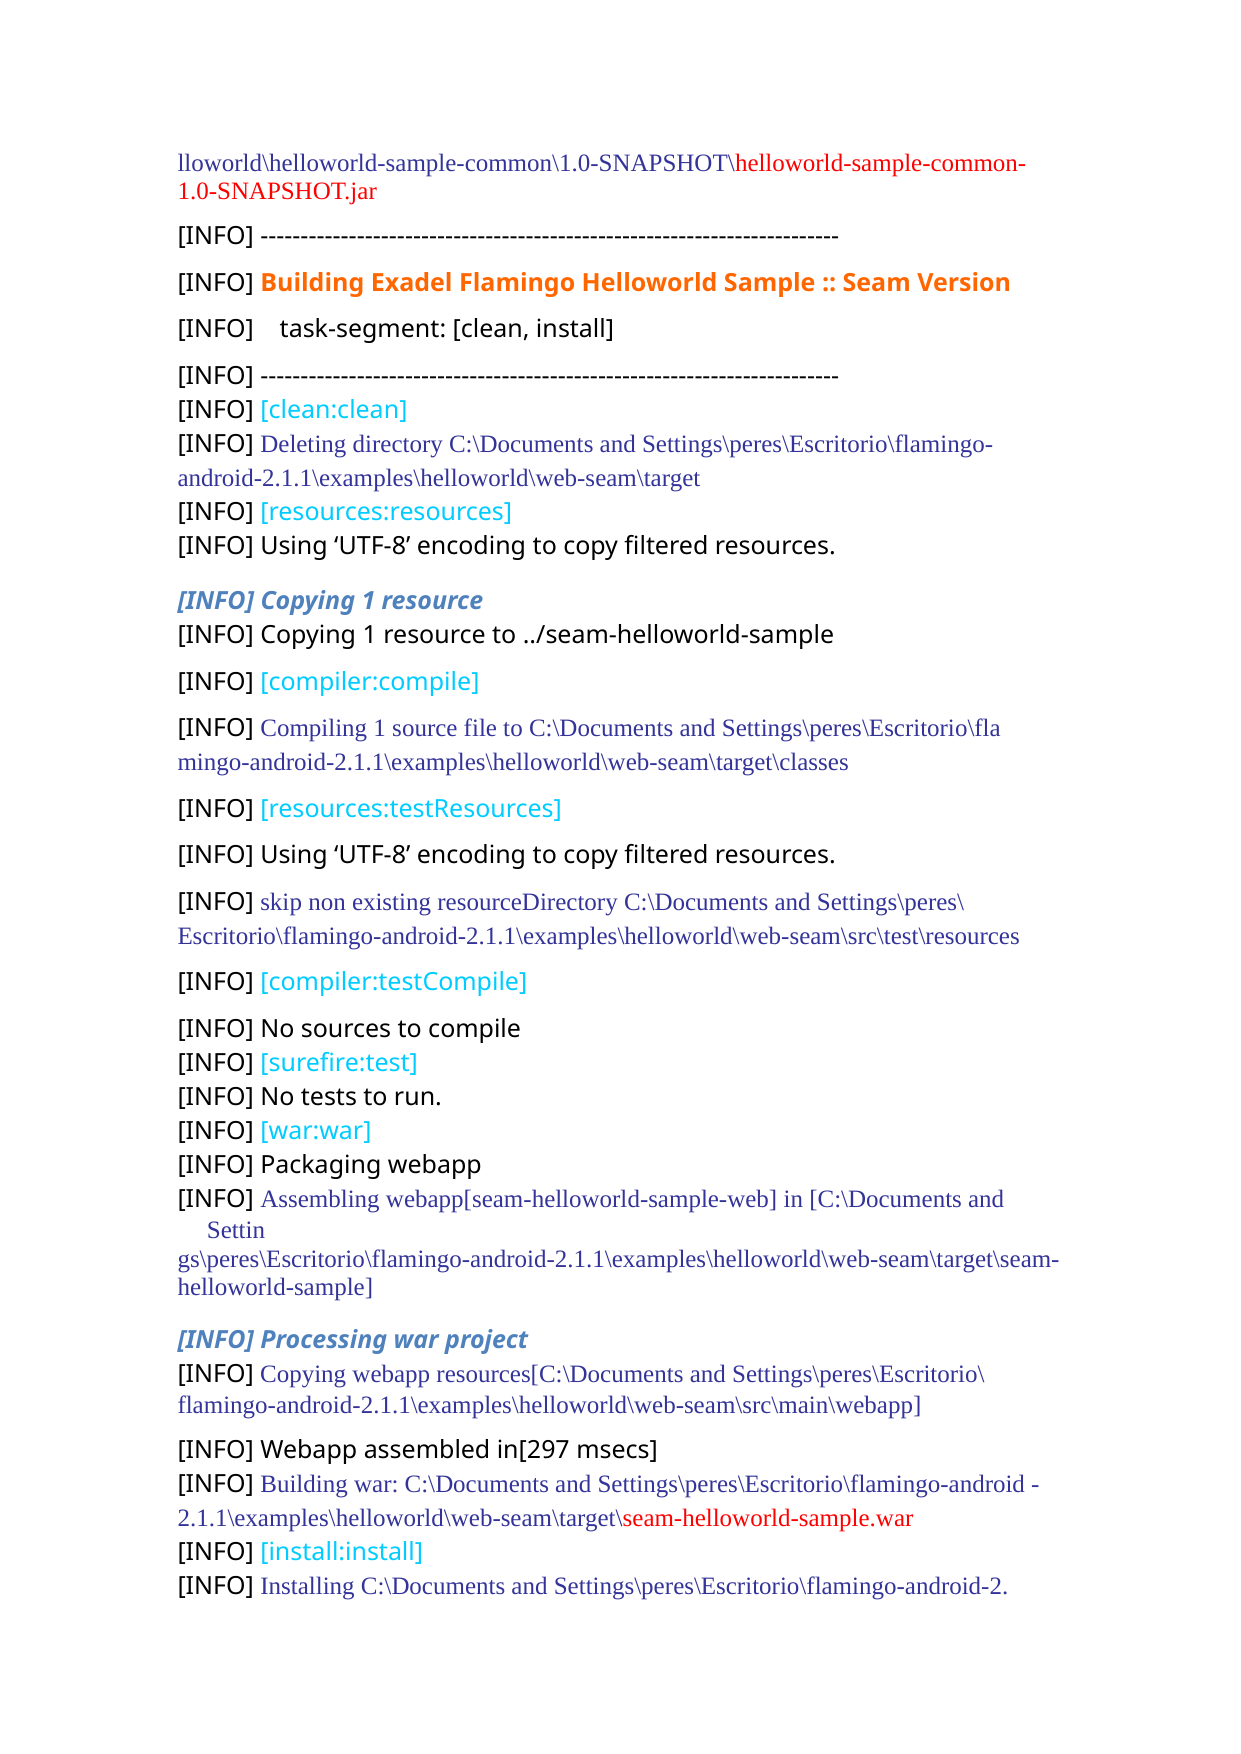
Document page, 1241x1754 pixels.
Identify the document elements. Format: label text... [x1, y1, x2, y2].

text [INFO] Compiling 1 source file to C:\Documents and Settings\peres\Escritorio\fla mingo-android-2.1.1\examples\helloworld\web-seam\target\classes [177, 710, 1063, 778]
list [INFO] [war:war] [177, 1113, 1063, 1147]
list [INFO] Assembling webapp[seam-helloworld-sample-web] in [C:\Documents and Settin [177, 1181, 1063, 1244]
text [INFO] Deleting directory C:\Documents and Settings\peres\Escritorio\flamingo-android-2.1.1\examples\helloworld\web-seam\target [177, 425, 1063, 493]
text [INFO] Installing C:\Documents and Settings\peres\Escritorio\flamingo-android-2. [177, 1568, 1063, 1602]
text [INFO] [compiler:compile] [177, 663, 1063, 697]
text [INFO] Copying webapp resources[C:\Documents and Settings\peres\Escritorio\flamingo-android-2.1.1\examples\helloworld\web-seam\src\main\webapp] [177, 1356, 1063, 1419]
text [INFO] ------------------------------------------------------------------------ [177, 357, 1063, 391]
text gs\peres\Escritorio\flamingo-android-2.1.1\examples\helloworld\web-seam\target\seam-helloworld-sample] [177, 1244, 1063, 1301]
text [INFO] Building Exadel Flamingo Helloworld Sample :: Seam Version [177, 264, 1063, 298]
text [INFO] [resources:testResources] [177, 790, 1063, 824]
text [INFO] [install:install] [177, 1534, 1063, 1568]
list [INFO] No sources to compile [177, 1011, 1063, 1045]
text [INFO] Copying 1 resource to ../seam-helloworld-sample [177, 617, 1063, 651]
text [INFO] Using ‘UTF-8’ encoding to copy filtered resources. [177, 837, 1063, 871]
text [INFO] Using ‘UTF-8’ encoding to copy filtered resources. [177, 528, 1063, 562]
text [INFO] skip non existing resourceDirectory C:\Documents and Settings\peres\Escritorio\flamingo-android-2.1.1\examples\helloworld\web-seam\src\test\resources [177, 883, 1063, 952]
text lloworld\helloworld-sample-common\1.0-SNAPSHOT\helloworld-sample-common-1.0-SNAPSHOT.jar [177, 148, 1063, 205]
text [INFO] task-segment: [clean, install] [177, 311, 1063, 345]
text [INFO] [resources:resources] [177, 493, 1063, 528]
list [INFO] No tests to run. [177, 1079, 1063, 1113]
text [INFO] [compiler:testCompile] [177, 964, 1063, 998]
text [INFO] [clean:clean] [177, 391, 1063, 425]
subtitle [INFO] Processing war project [177, 1322, 1063, 1356]
subtitle [INFO] Copying 1 resource [177, 582, 1063, 617]
text [INFO] ------------------------------------------------------------------------ [177, 218, 1063, 252]
list [INFO] Packaging webapp [177, 1147, 1063, 1181]
list [INFO] [surefire:test] [177, 1045, 1063, 1079]
text [INFO] Webapp assembled in[297 msecs] [177, 1431, 1063, 1466]
text [INFO] Building war: C:\Documents and Settings\peres\Escritorio\flamingo-android -2.1.1\examples\helloworld\web-seam\target\seam-helloworld-sample.war [177, 1466, 1063, 1534]
